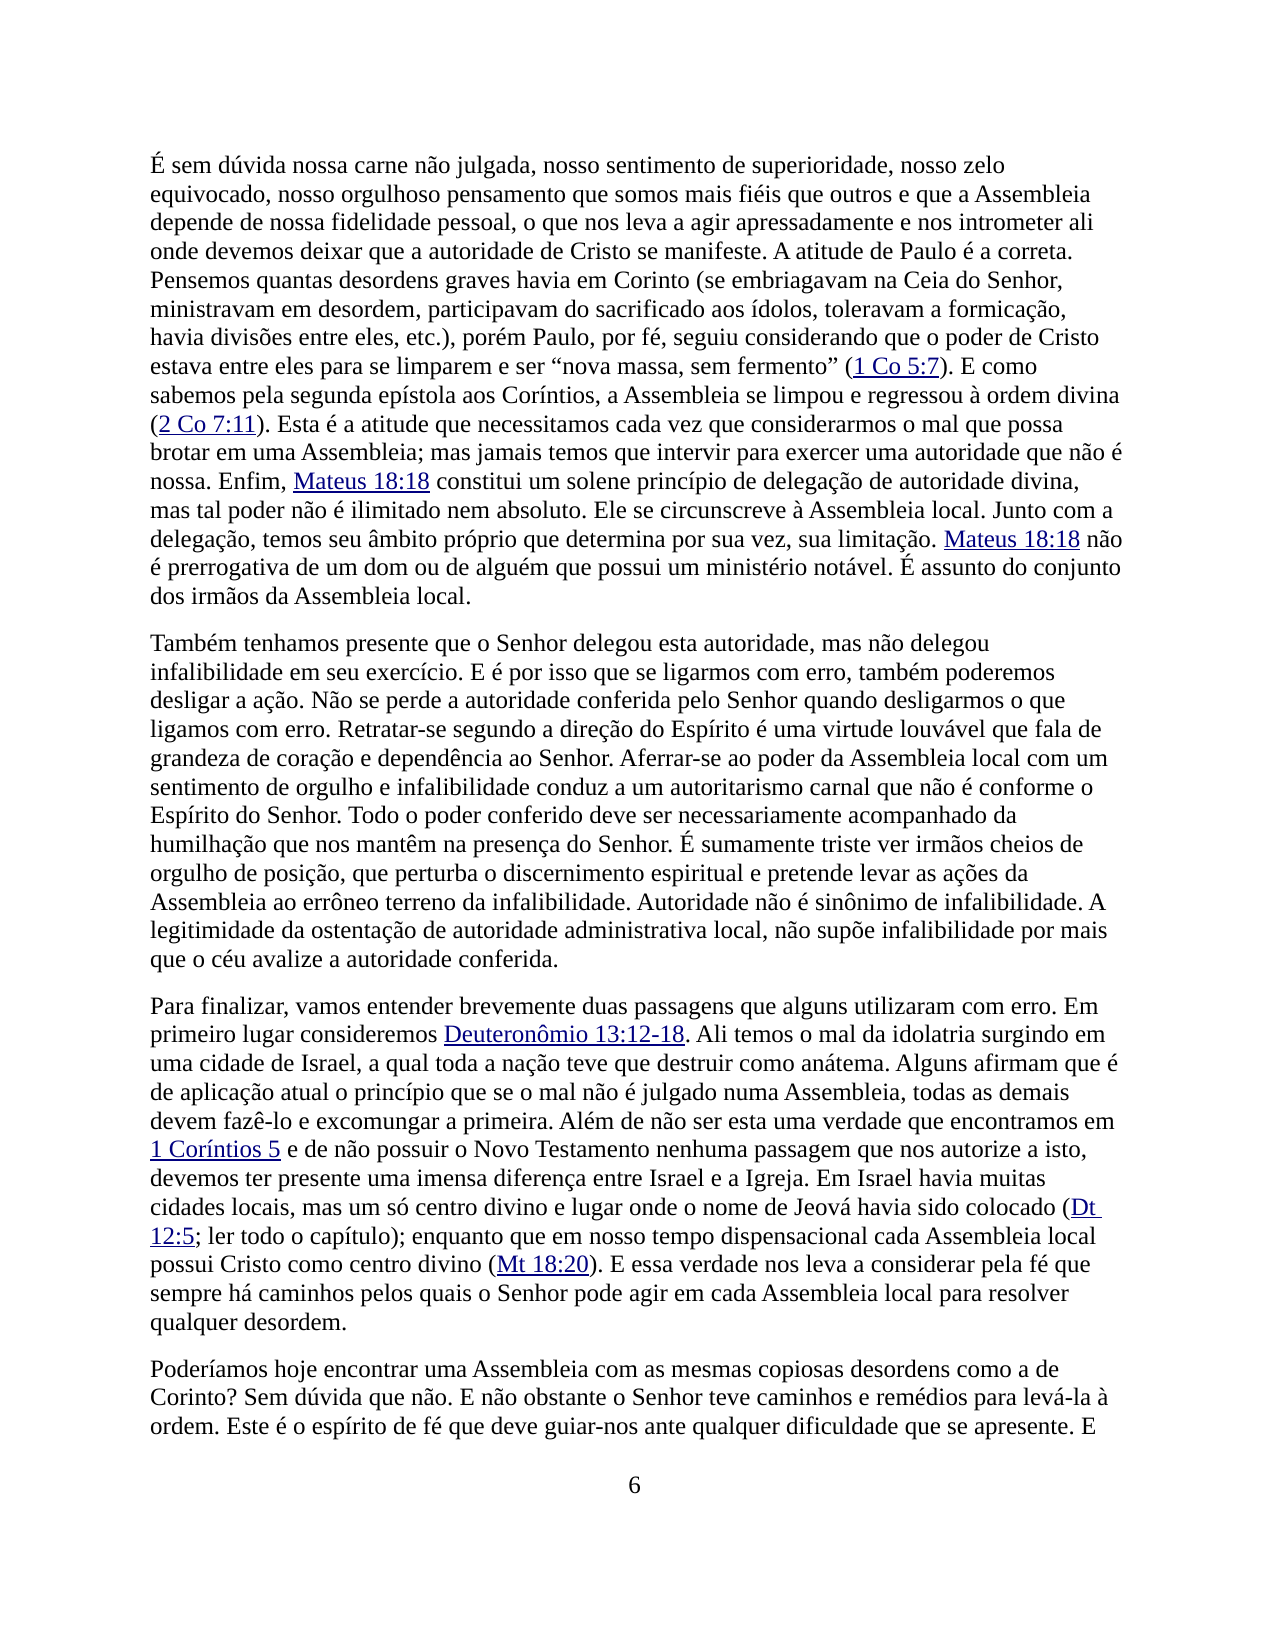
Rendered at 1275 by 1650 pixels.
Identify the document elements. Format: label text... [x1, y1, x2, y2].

text Também tenhamos presente que o Senhor delegou esta autoridade, mas não delegou infalibilidade em seu exercício. E é por isso que se ligarmos com erro, também poderemos desligar a ação. Não se perde a autoridade conferida pelo Senhor quando desligarmos o que ligamos com erro. Retratar-se segundo a direção do Espírito é uma virtude louvável que fala de grandeza de coração e dependência ao Senhor. Aferrar-se ao poder da Assembleia local com um sentimento de orgulho e infalibilidade conduz a um autoritarismo carnal que não é conforme o Espírito do Senhor. Todo o poder conferido deve ser necessariamente acompanhado da humilhação que nos mantêm na presença do Senhor. É sumamente triste ver irmãos cheios de orgulho de posição, que perturba o discernimento espiritual e pretende levar as ações da Assembleia ao errôneo terreno da infalibilidade. Autoridade não é sinônimo de infalibilidade. A legitimidade da ostentação de autoridade administrativa local, não supõe infalibilidade por mais que o céu avalize a autoridade conferida. [150, 628, 1125, 973]
text Para finalizar, vamos entender brevemente duas passagens que alguns utilizaram com erro. Em primeiro lugar consideremos Deuteronômio 13:12-18. Ali temos o mal da idolatria surgindo em uma cidade de Israel, a qual toda a nação teve que destruir como anátema. Alguns afirmam que é de aplicação atual o princípio que se o mal não é julgado numa Assembleia, todas as demais devem fazê-lo e excomungar a primeira. Além de não ser esta uma verdade que encontramos em 1 Coríntios 5 e de não possuir o Novo Testamento nenhuma passagem que nos autorize a isto, devemos ter presente uma imensa diferença entre Israel e a Igreja. Em Israel havia muitas cidades locais, mas um só centro divino e lugar onde o nome de Jeová havia sido colocado (Dt 12:5; ler todo o capítulo); enquanto que em nosso tempo dispensacional cada Assembleia local possui Cristo como centro divino (Mt 18:20). E essa verdade nos leva a considerar pela fé que sempre há caminhos pelos quais o Senhor pode agir em cada Assembleia local para resolver qualquer desordem. [150, 991, 1125, 1336]
text Poderíamos hoje encontrar uma Assembleia com as mesmas copiosas desordens como a de Corinto? Sem dúvida que não. E não obstante o Senhor teve caminhos e remédios para levá-la à ordem. Este é o espírito de fé que deve guiar-nos ante qualquer dificuldade que se apresente. E [150, 1354, 1125, 1440]
text É sem dúvida nossa carne não julgada, nosso sentimento de superioridade, nosso zelo equivocado, nosso orgulhoso pensamento que somos mais fiéis que outros e que a Assembleia depende de nossa fidelidade pessoal, o que nos leva a agir apressadamente e nos intrometer ali onde devemos deixar que a autoridade de Cristo se manifeste. A atitude de Paulo é a correta. Pensemos quantas desordens graves havia em Corinto (se embriagavam na Ceia do Senhor, ministravam em desordem, participavam do sacrificado aos ídolos, toleravam a formicação, havia divisões entre eles, etc.), porém Paulo, por fé, seguiu considerando que o poder de Cristo estava entre eles para se limparem e ser “nova massa, sem fermento” (1 Co 5:7). E como sabemos pela segunda epístola aos Coríntios, a Assembleia se limpou e regressou à ordem divina (2 Co 7:11). Esta é a atitude que necessitamos cada vez que considerarmos o mal que possa brotar em uma Assembleia; mas jamais temos que intervir para exercer uma autoridade que não é nossa. Enfim, Mateus 18:18 constitui um solene princípio de delegação de autoridade divina, mas tal poder não é ilimitado nem absoluto. Ele se circunscreve à Assembleia local. Junto com a delegação, temos seu âmbito próprio que determina por sua vez, sua limitação. Mateus 18:18 não é prerrogativa de um dom ou de alguém que possui um ministério notável. É assunto do conjunto dos irmãos da Assembleia local. [150, 150, 1125, 610]
